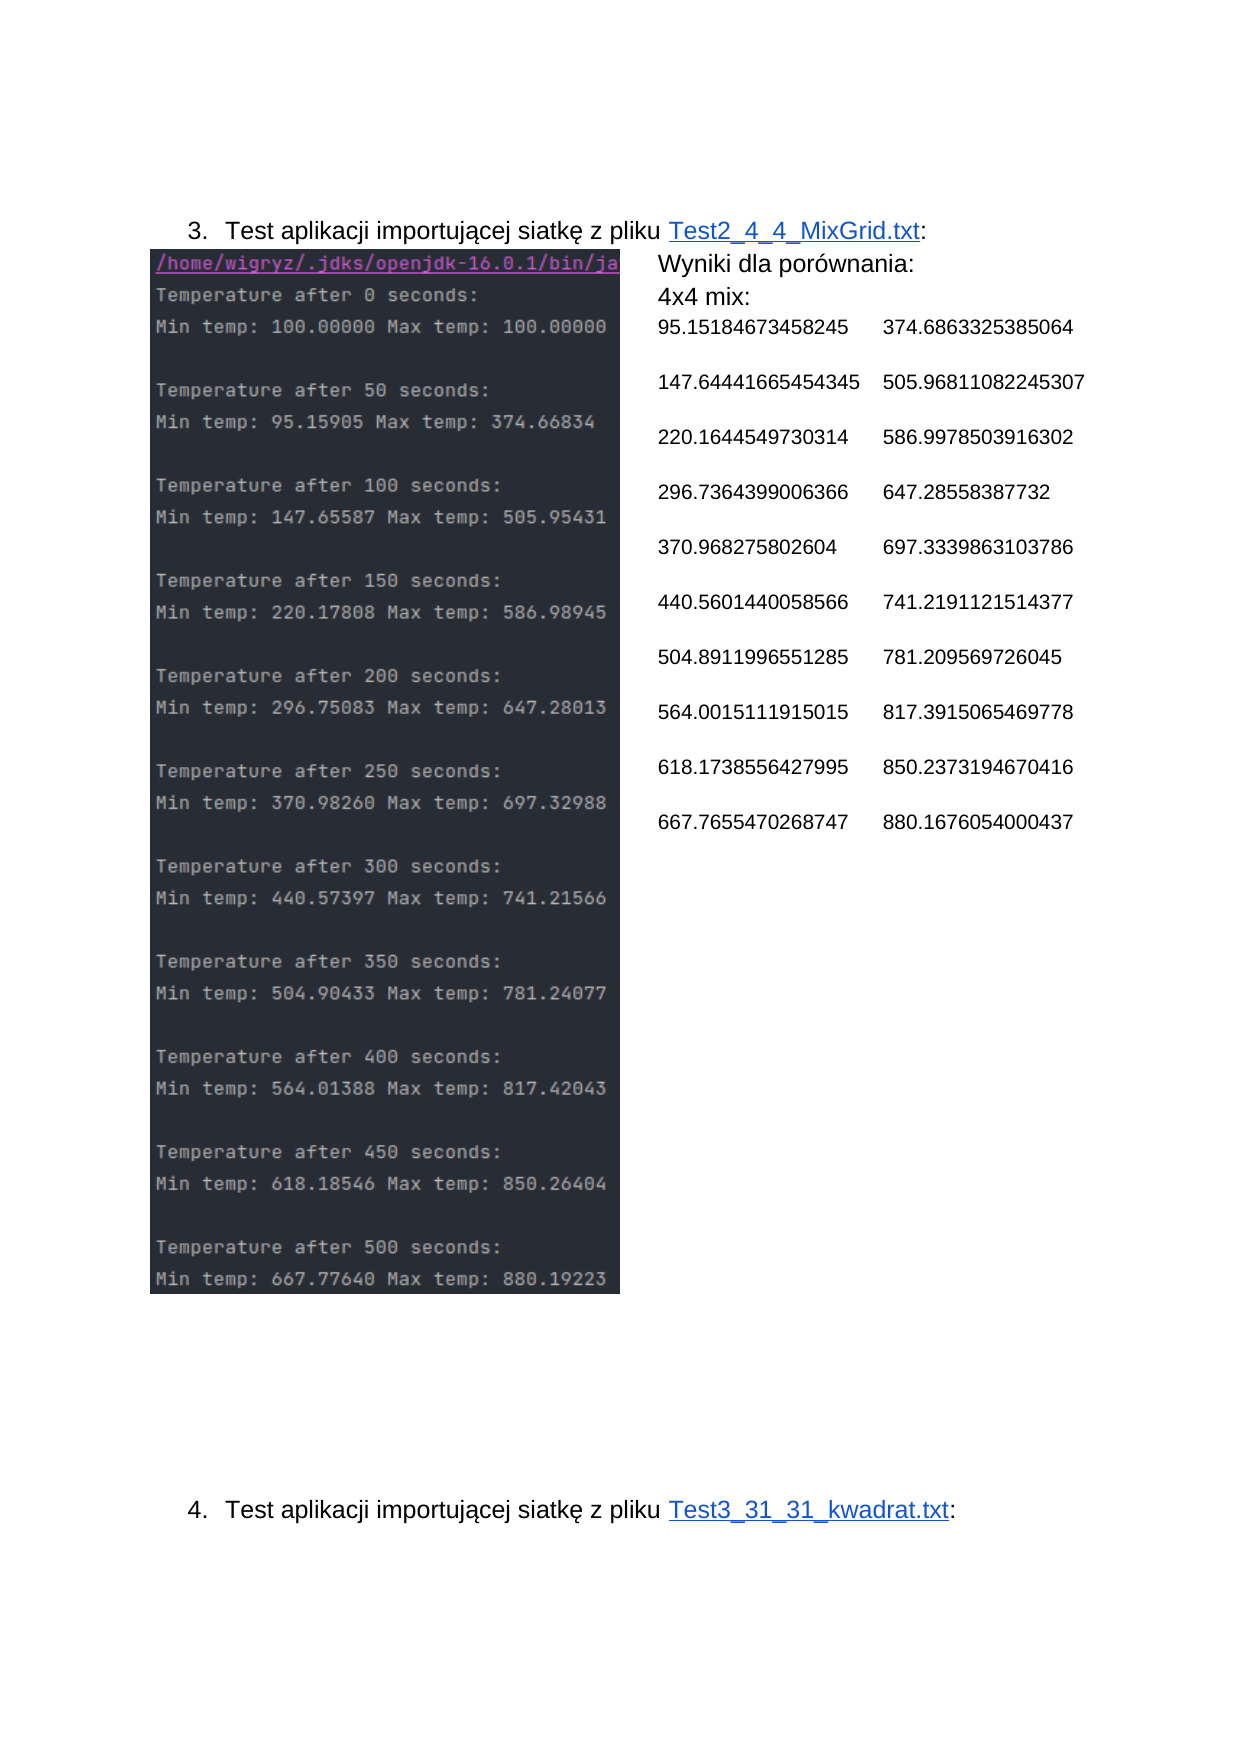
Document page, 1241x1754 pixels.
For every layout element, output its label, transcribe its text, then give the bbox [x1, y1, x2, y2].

text 504.8911996551285 781.209569726045 [658, 645, 1090, 669]
text 147.64441665454345 505.96811082245307 [658, 370, 1090, 394]
text 618.1738556427995 850.2373194670416 [658, 755, 1090, 779]
text 564.0015111915015 817.3915065469778 [658, 700, 1090, 724]
list Test aplikacji importującej siatkę z pliku Test3_31_31_kwadrat.txt: [187, 1495, 1090, 1524]
text Wyniki dla porównania: [658, 249, 1090, 278]
list Test aplikacji importującej siatkę z pliku Test2_4_4_MixGrid.txt: [187, 216, 1090, 245]
text 296.7364399006366 647.28558387732 [658, 480, 1090, 504]
text 4x4 mix: [658, 282, 1090, 311]
picture [150, 249, 620, 1294]
text 667.7655470268747 880.1676054000437 [658, 810, 1090, 834]
text 95.15184673458245 374.6863325385064 [658, 315, 1090, 339]
text 370.968275802604 697.3339863103786 [658, 535, 1090, 559]
text 440.5601440058566 741.2191121514377 [658, 590, 1090, 614]
text 220.1644549730314 586.9978503916302 [658, 425, 1090, 449]
